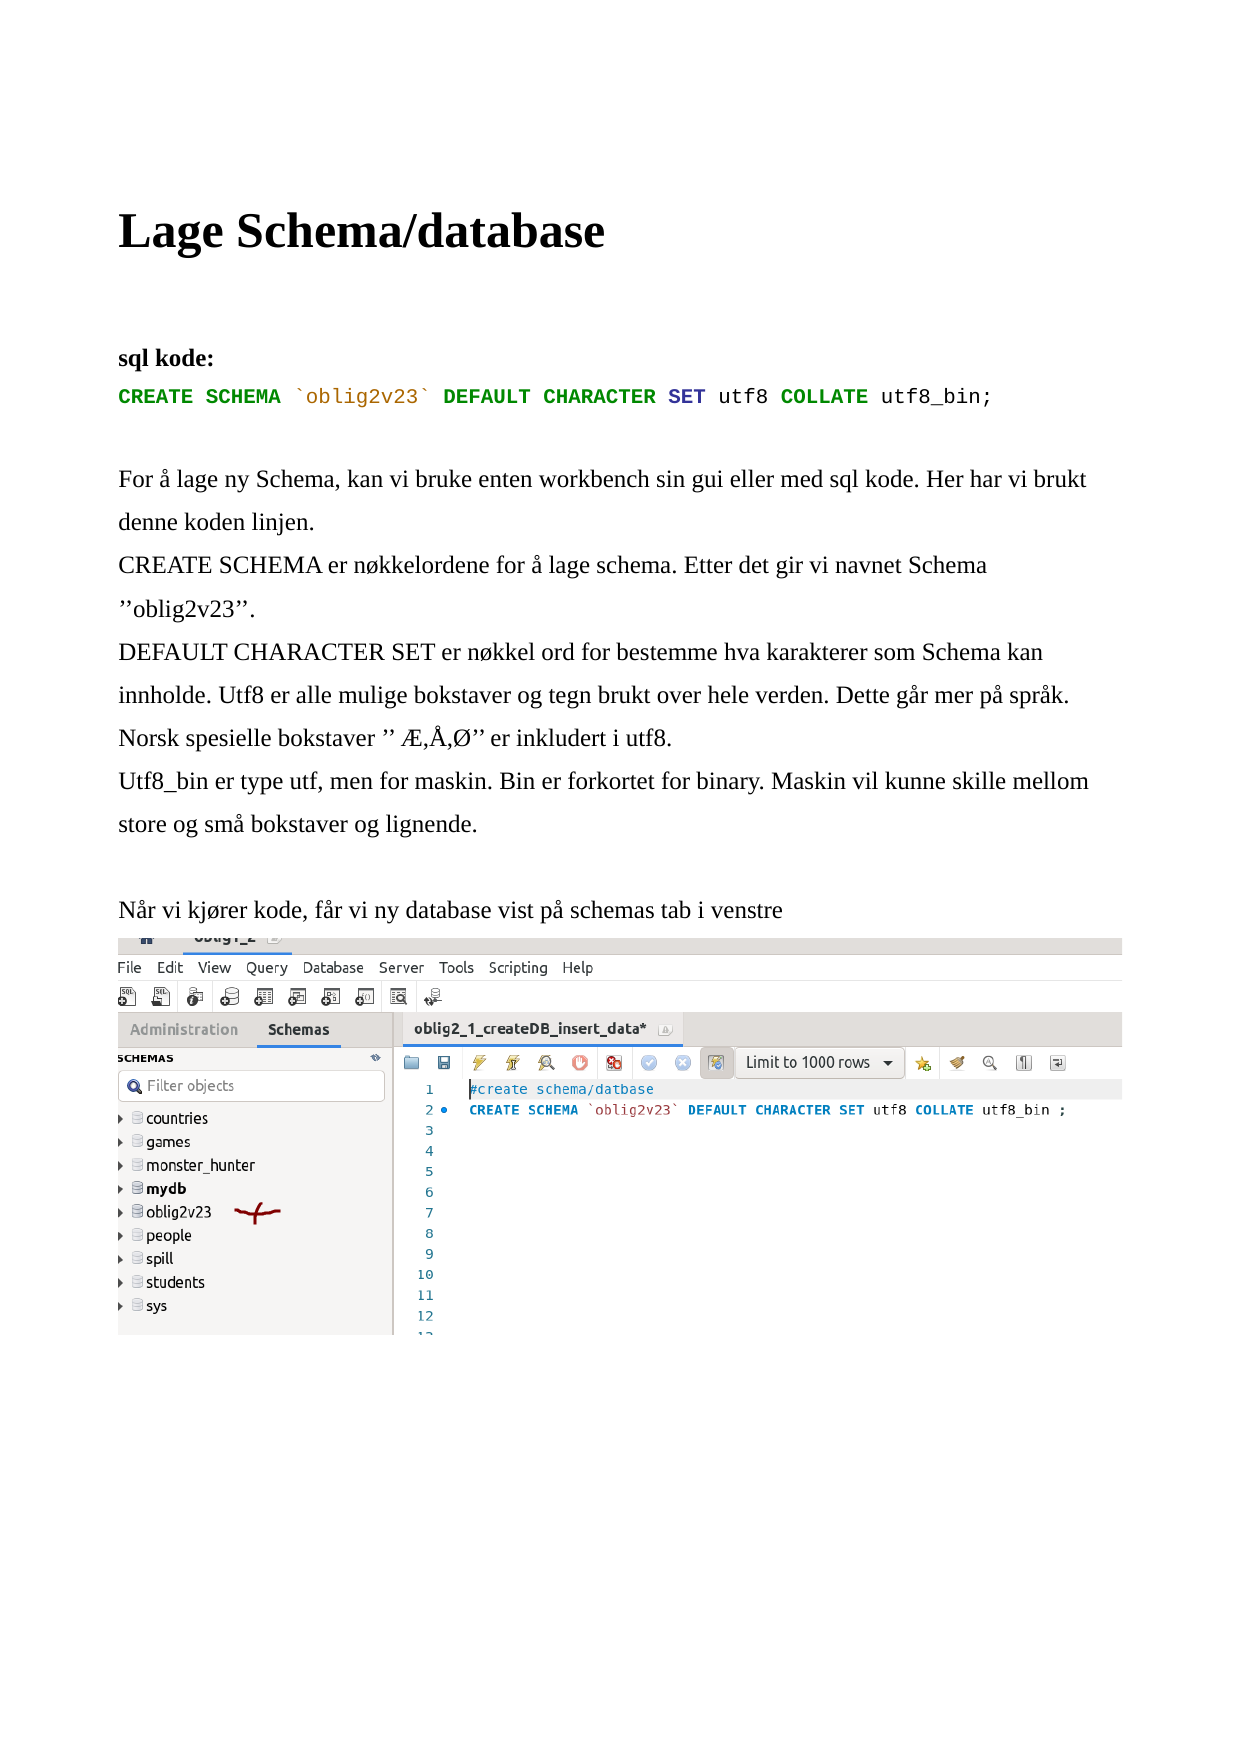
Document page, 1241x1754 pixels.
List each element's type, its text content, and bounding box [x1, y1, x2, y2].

text sql kode: [118, 343, 1122, 371]
subtitle Lage Schema/database [118, 201, 1122, 258]
text CREATE SCHEMA er nøkkelordene for å lage schema. Etter det gir vi navnet Schema ’’oblig2v23’’. [118, 551, 1122, 622]
picture [118, 938, 1123, 1335]
text Når vi kjører kode, får vi ny database vist på schemas tab i venstre [118, 896, 1122, 924]
text DEFAULT CHARACTER SET er nøkkel ord for bestemme hva karakterer som Schema kan innholde. Utf8 er alle mulige bokstaver og tegn brukt over hele verden. Dette går mer på språk. Norsk spesielle bokstaver ’’ Æ,Å,Ø’’ er inkludert i utf8. [118, 637, 1122, 752]
text For å lage ny Schema, kan vi bruke enten workbench sin gui eller med sql kode. Her har vi brukt denne koden linjen. [118, 464, 1122, 536]
text Utf8_bin er type utf, men for maskin. Bin er forkortet for binary. Maskin vil kunne skille mellom store og små bokstaver og lignende. [118, 766, 1122, 838]
text CREATE SCHEMA `oblig2v23` DEFAULT CHARACTER SET utf8 COLLATE utf8_bin; [118, 386, 1122, 409]
